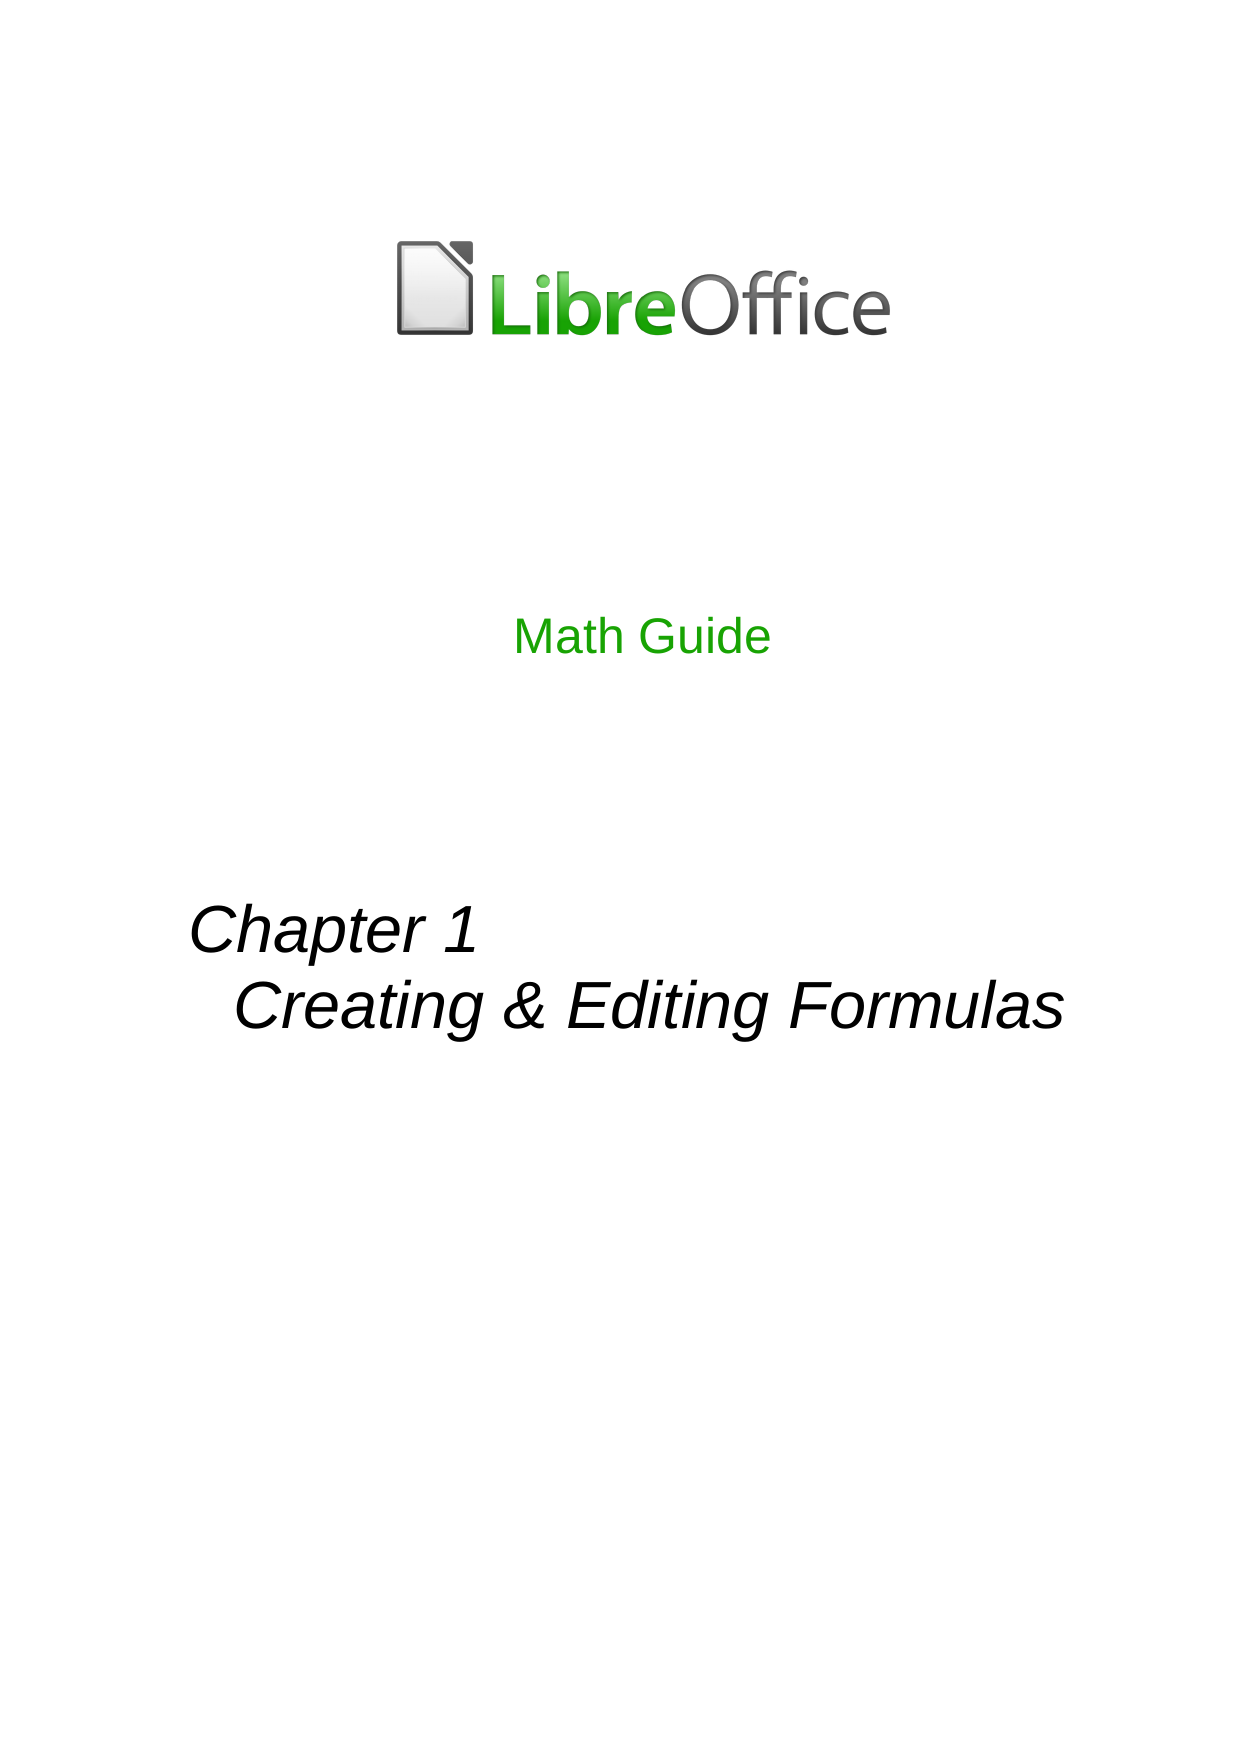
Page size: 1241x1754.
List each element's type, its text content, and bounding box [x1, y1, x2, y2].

text Math Guide [188, 607, 1098, 664]
title Chapter 1 Creating & Editing Formulas [188, 889, 1098, 1043]
picture [392, 236, 893, 342]
